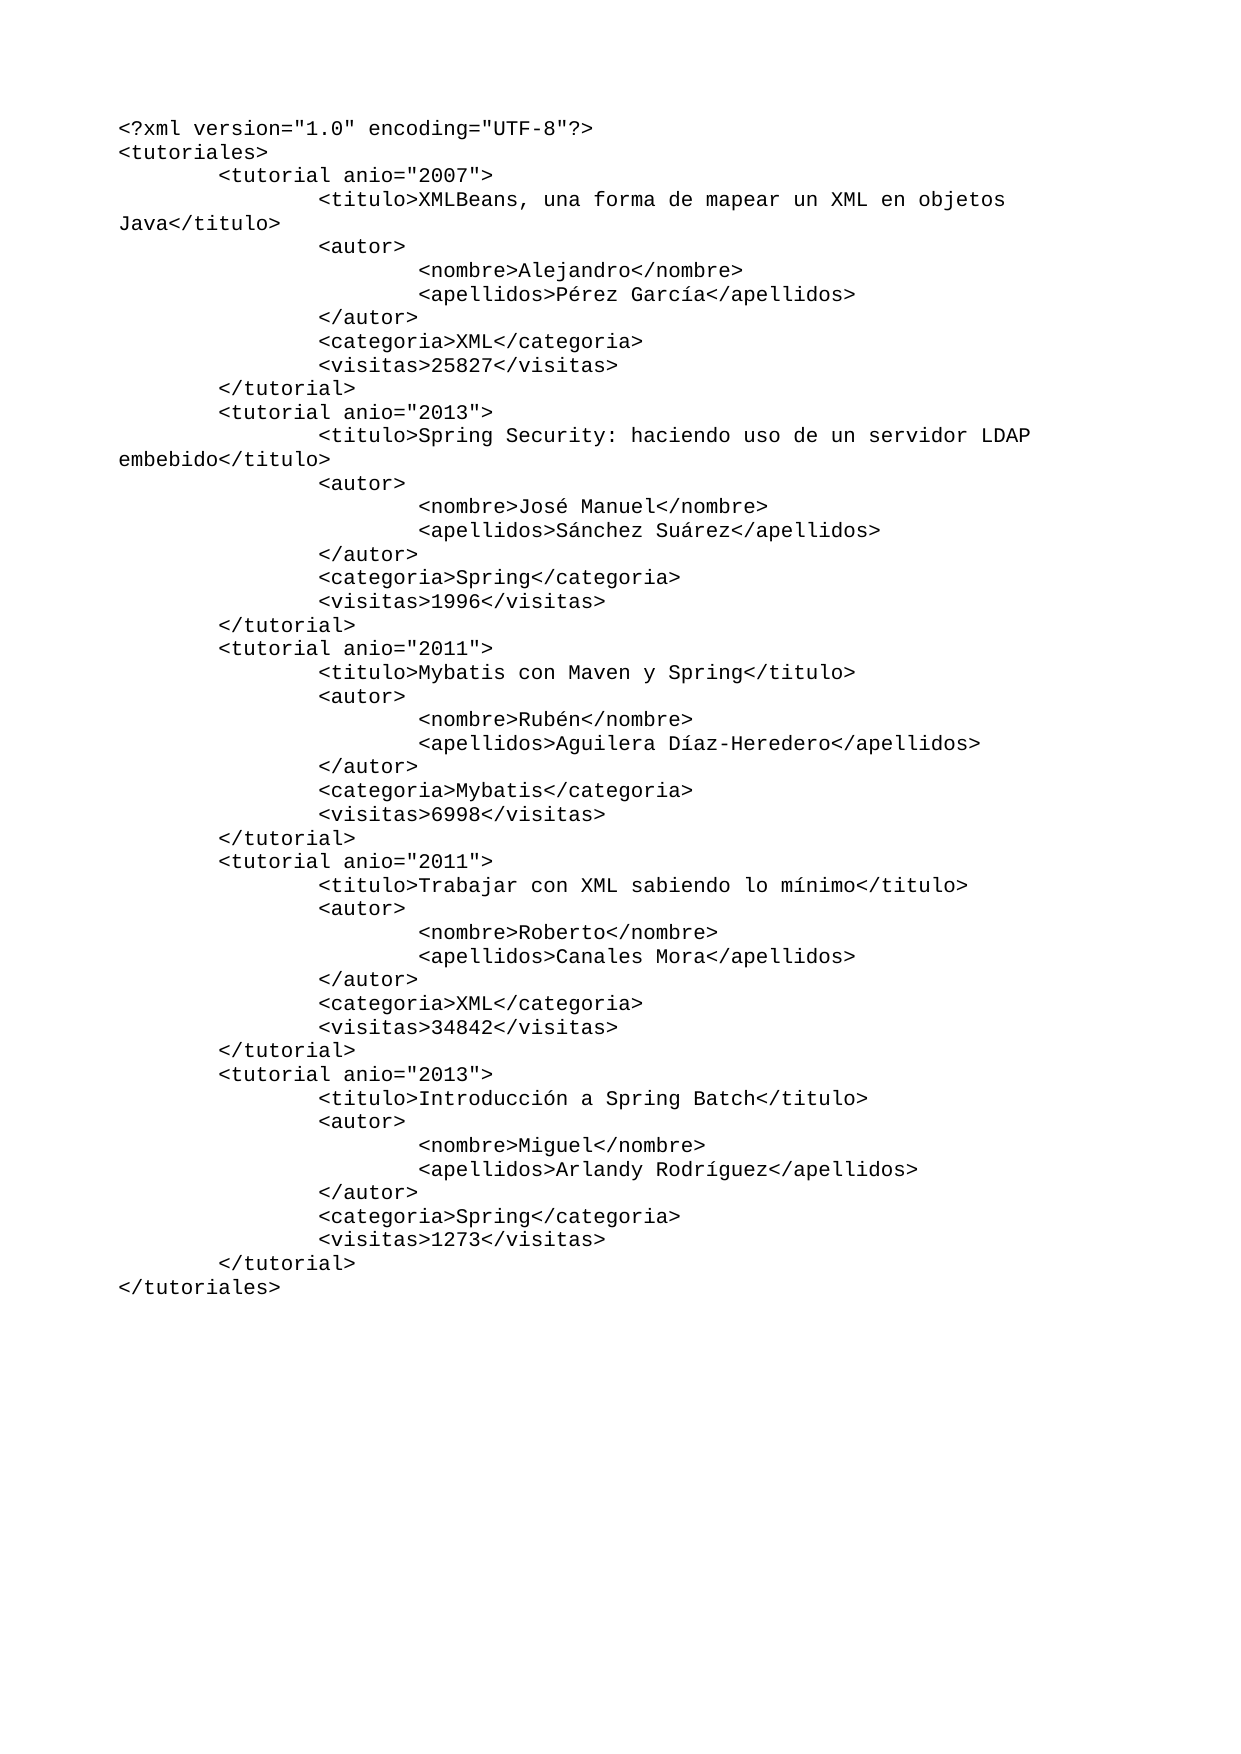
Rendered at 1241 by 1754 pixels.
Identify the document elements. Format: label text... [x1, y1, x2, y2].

text <apellidos>Pérez García</apellidos> [118, 284, 1122, 307]
text <apellidos>Arlandy Rodríguez</apellidos> [118, 1158, 1122, 1182]
text <autor> [118, 473, 1122, 496]
text <nombre>Roberto</nombre> [118, 922, 1122, 946]
text <autor> [118, 236, 1122, 260]
text <?xml version="1.0" encoding="UTF-8"?> [118, 118, 1122, 142]
text <titulo>XMLBeans, una forma de mapear un XML en objetos Java</titulo> [118, 189, 1122, 236]
text <titulo>Trabajar con XML sabiendo lo mínimo</titulo> [118, 875, 1122, 898]
text <autor> [118, 898, 1122, 922]
text </tutorial> [118, 378, 1122, 402]
text <tutoriales> [118, 142, 1122, 165]
text <tutorial anio="2011"> [118, 638, 1122, 662]
text <nombre>Miguel</nombre> [118, 1135, 1122, 1158]
text </tutorial> [118, 1040, 1122, 1064]
text <autor> [118, 686, 1122, 709]
text <visitas>25827</visitas> [118, 354, 1122, 378]
text <categoria>Spring</categoria> [118, 567, 1122, 591]
text <titulo>Mybatis con Maven y Spring</titulo> [118, 662, 1122, 686]
text <titulo>Spring Security: haciendo uso de un servidor LDAP embebido</titulo> [118, 426, 1122, 473]
text <categoria>Spring</categoria> [118, 1206, 1122, 1229]
text </tutoriales> [118, 1277, 1122, 1300]
text <visitas>34842</visitas> [118, 1017, 1122, 1040]
text </tutorial> [118, 615, 1122, 638]
text <visitas>1996</visitas> [118, 591, 1122, 615]
text </autor> [118, 969, 1122, 993]
text <apellidos>Sánchez Suárez</apellidos> [118, 520, 1122, 544]
text <categoria>XML</categoria> [118, 331, 1122, 354]
text <apellidos>Aguilera Díaz-Heredero</apellidos> [118, 733, 1122, 757]
text <tutorial anio="2011"> [118, 851, 1122, 875]
text <tutorial anio="2013"> [118, 1064, 1122, 1088]
text <apellidos>Canales Mora</apellidos> [118, 946, 1122, 969]
text </autor> [118, 544, 1122, 567]
text <tutorial anio="2007"> [118, 165, 1122, 189]
text <titulo>Introducción a Spring Batch</titulo> [118, 1088, 1122, 1111]
text </tutorial> [118, 827, 1122, 851]
text </tutorial> [118, 1253, 1122, 1277]
text <nombre>José Manuel</nombre> [118, 496, 1122, 520]
text <visitas>6998</visitas> [118, 804, 1122, 827]
text <tutorial anio="2013"> [118, 402, 1122, 426]
text <nombre>Alejandro</nombre> [118, 260, 1122, 284]
text <nombre>Rubén</nombre> [118, 709, 1122, 733]
text <categoria>Mybatis</categoria> [118, 780, 1122, 804]
text <visitas>1273</visitas> [118, 1229, 1122, 1253]
text <autor> [118, 1111, 1122, 1135]
text <categoria>XML</categoria> [118, 993, 1122, 1017]
text </autor> [118, 757, 1122, 780]
text </autor> [118, 1182, 1122, 1206]
text </autor> [118, 307, 1122, 331]
